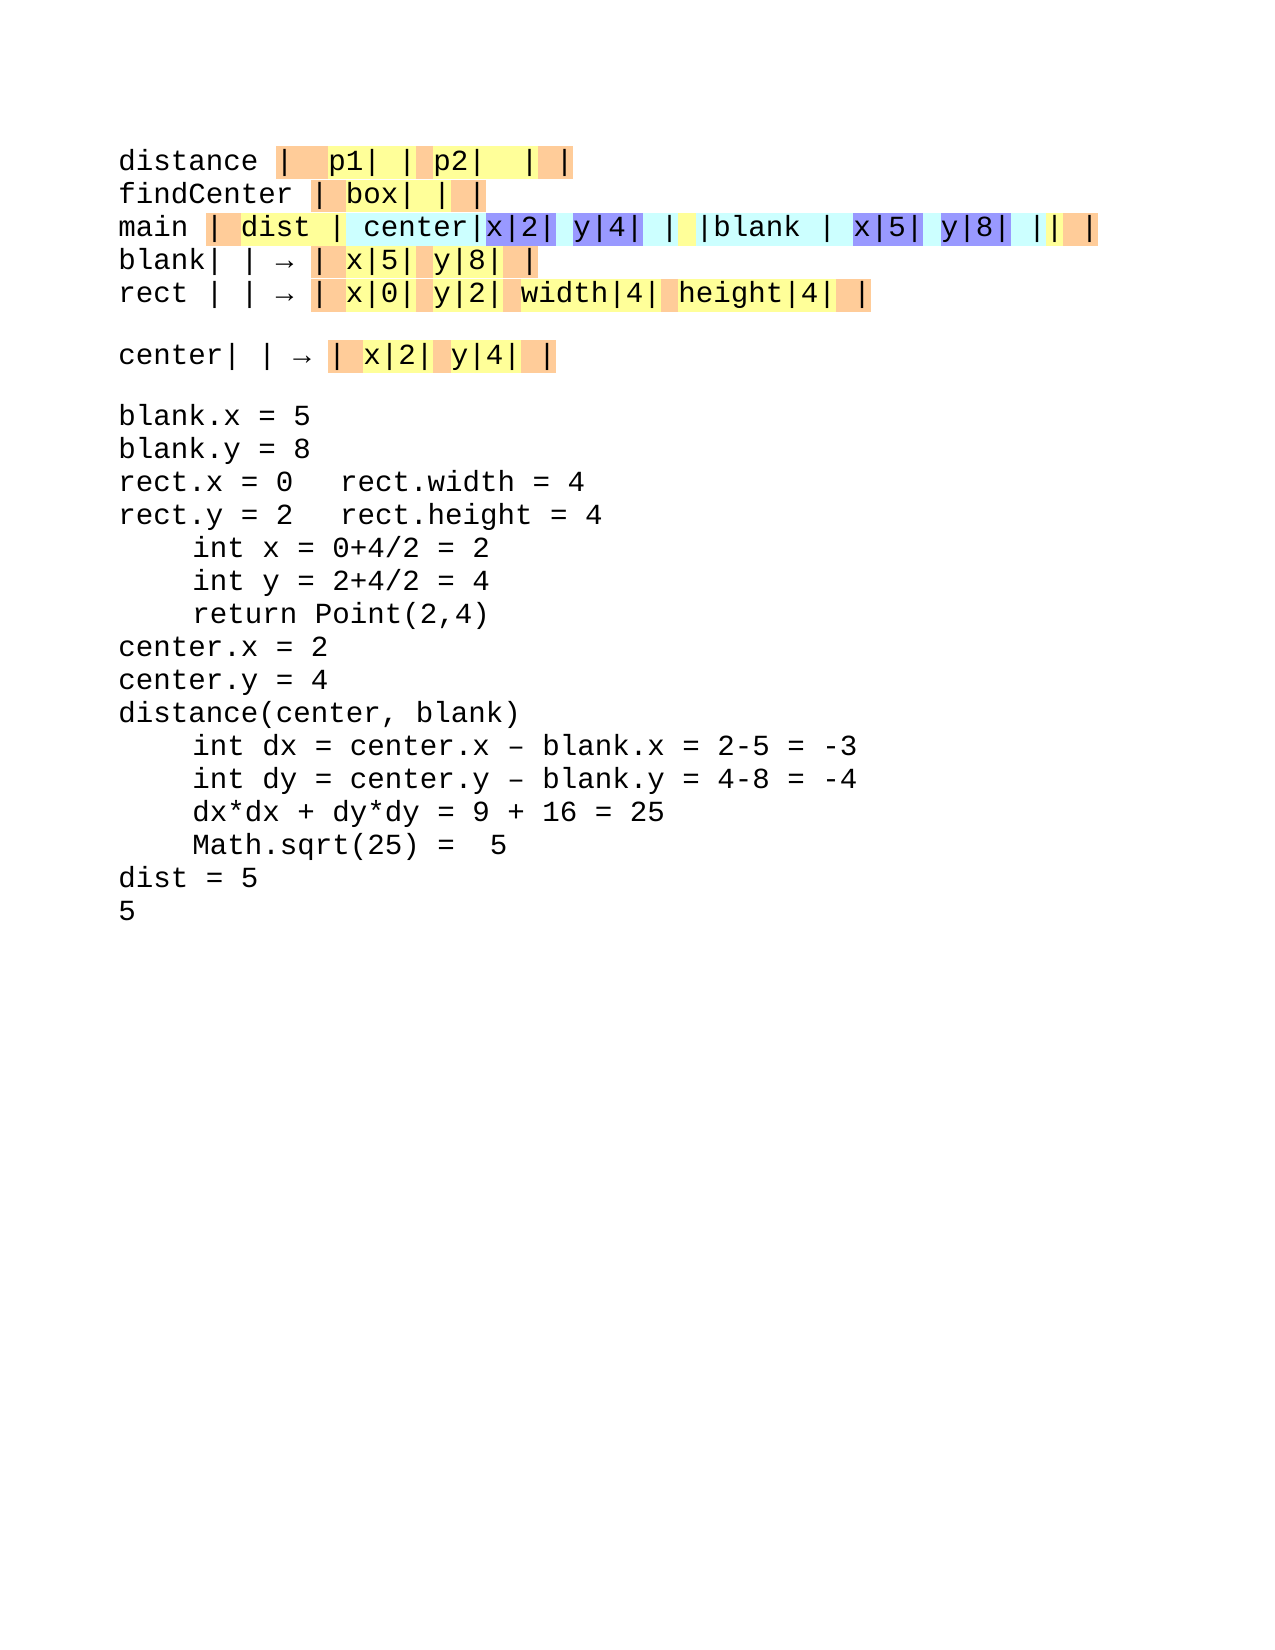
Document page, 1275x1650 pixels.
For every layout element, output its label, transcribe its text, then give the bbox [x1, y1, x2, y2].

text int x = 0+4/2 = 2 [118, 533, 1157, 566]
text findCenter | box| | | [118, 179, 1157, 212]
text rect.y = 2 rect.height = 4 [118, 500, 1157, 533]
text int dx = center.x – blank.x = 2-5 = -3 [118, 731, 1157, 764]
text rect | | → | x|0| y|2| width|4| height|4| | [118, 278, 1157, 312]
text dx*dx + dy*dy = 9 + 16 = 25 [118, 797, 1157, 831]
text main | dist | center|x|2| y|4| | |blank | x|5| y|8| || | [118, 212, 1157, 246]
text center.y = 4 [118, 665, 1157, 698]
text return Point(2,4) [118, 599, 1157, 632]
text rect.x = 0 rect.width = 4 [118, 467, 1157, 500]
text Math.sqrt(25) = 5 [118, 831, 1157, 863]
text dist = 5 [118, 863, 1157, 897]
text blank.x = 5 [118, 401, 1157, 434]
text distance(center, blank) [118, 698, 1157, 731]
text 5 [118, 897, 1157, 929]
text blank| | → | x|5| y|8| | [118, 246, 1157, 278]
text int dy = center.y – blank.y = 4-8 = -4 [118, 764, 1157, 797]
text blank.y = 8 [118, 434, 1157, 467]
text distance | p1| | p2| | | [118, 146, 1157, 179]
text int y = 2+4/2 = 4 [118, 566, 1157, 599]
text center| | → | x|2| y|4| | [118, 340, 1157, 373]
text center.x = 2 [118, 632, 1157, 665]
